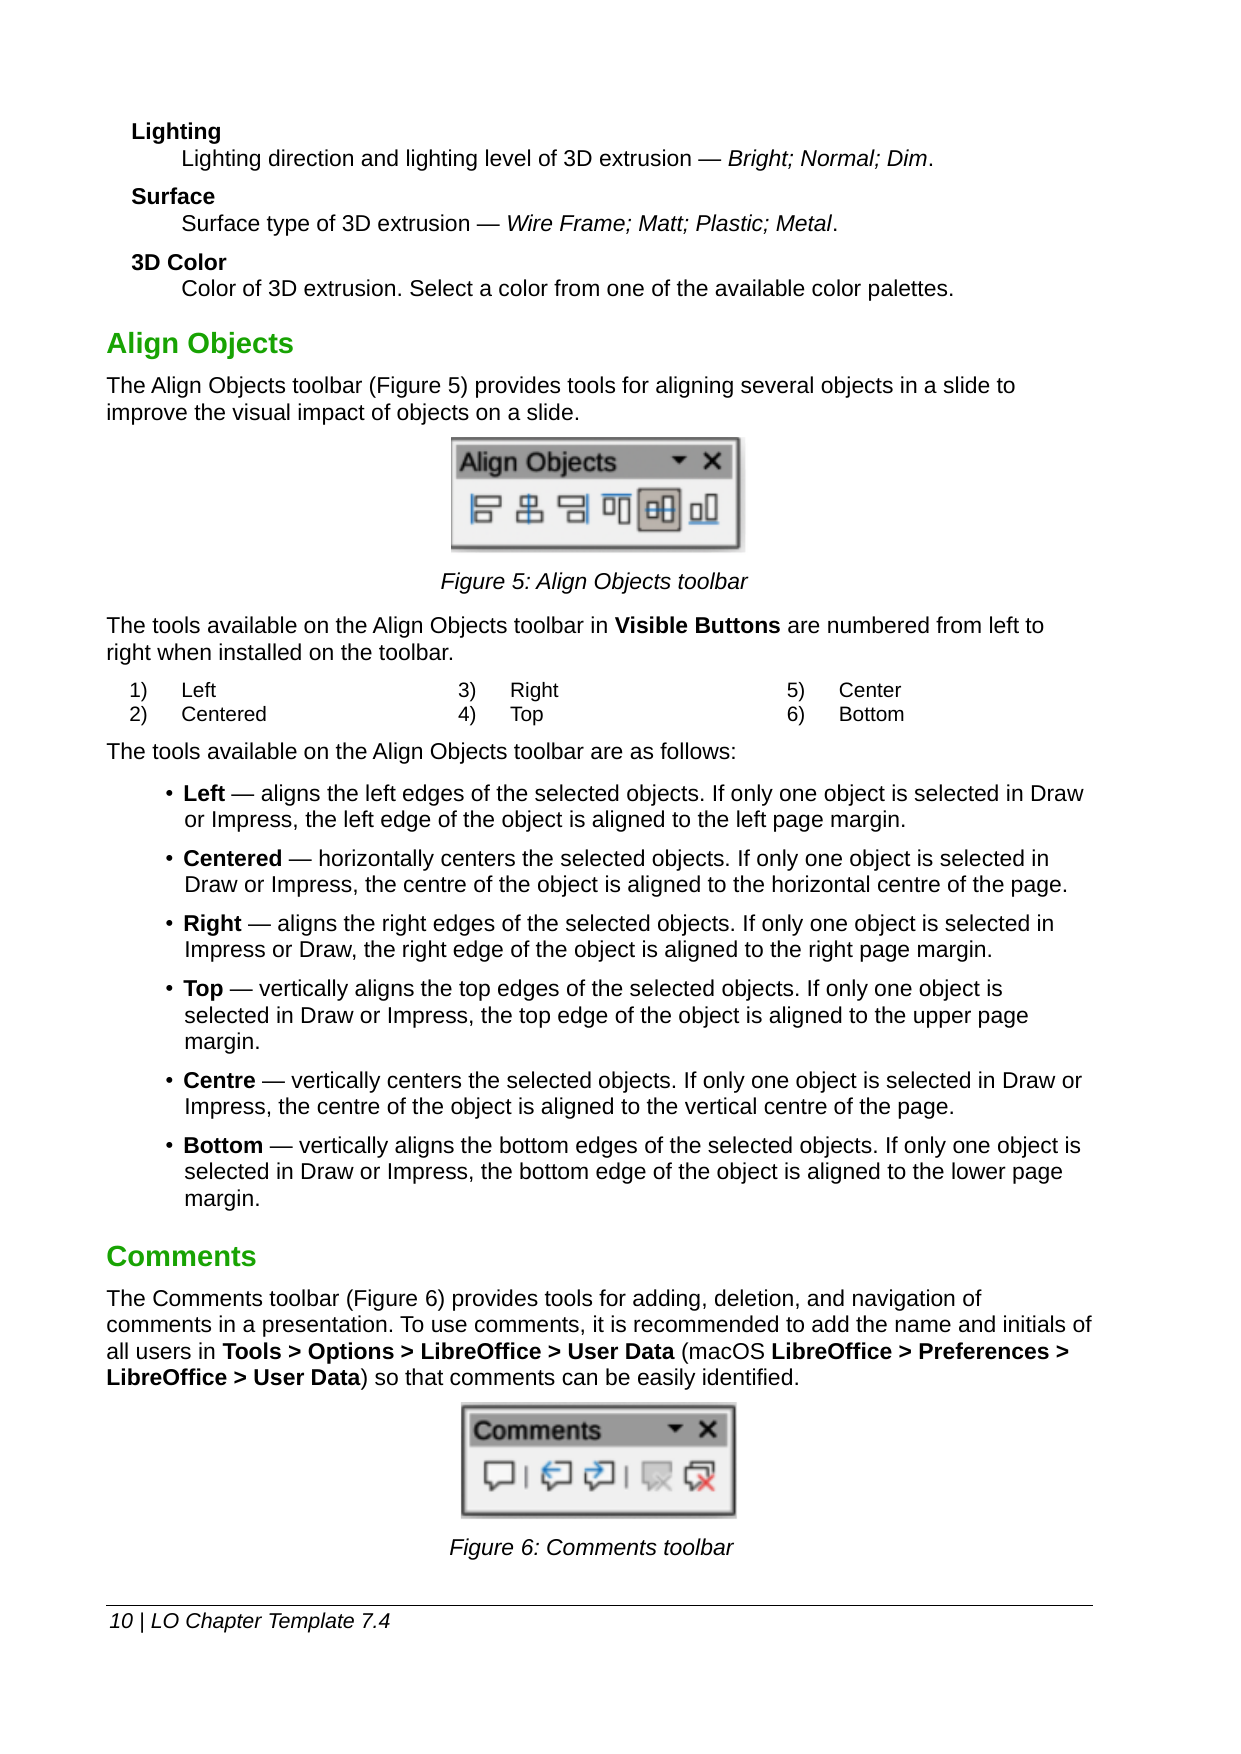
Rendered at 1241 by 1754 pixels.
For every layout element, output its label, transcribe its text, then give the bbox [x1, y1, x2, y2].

list Bottom — vertically aligns the bottom edges of the selected objects. If only one object is selected in Draw or Impress, the bottom edge of the object is aligned to the lower page margin. [162, 1129, 1093, 1214]
list Right [476, 677, 764, 701]
list Right — aligns the right edges of the selected objects. If only one object is selected in Impress or Draw, the right edge of the object is aligned to the right page margin. [162, 907, 1093, 963]
text Figure 6: Comments toolbar [449, 1533, 750, 1560]
list Bottom [805, 701, 1093, 725]
list Left [148, 677, 435, 701]
text 3D Color [131, 248, 1093, 275]
list Centered [148, 701, 435, 725]
subtitle Align Objects [106, 326, 1093, 360]
text Figure 5: Align Objects toolbar [440, 568, 758, 594]
text Surface type of 3D extrusion — Wire Frame; Matt; Plastic; Metal. [181, 210, 1093, 236]
list Centre — vertically centers the selected objects. If only one object is selected in Draw or Impress, the centre of the object is aligned to the vertical centre of the page. [162, 1064, 1093, 1119]
text Lighting [131, 118, 1093, 144]
list Center [805, 677, 1093, 701]
text Lighting direction and lighting level of 3D extrusion — Bright; Normal; Dim. [181, 144, 1093, 171]
picture [460, 1402, 739, 1521]
list Top [476, 701, 764, 725]
list Top — vertically aligns the top edges of the selected objects. If only one object is selected in Draw or Impress, the top edge of the object is aligned to the upper page margin. [162, 972, 1093, 1054]
text Color of 3D extrusion. Select a color from one of the available color palettes. [181, 275, 1093, 301]
picture [451, 437, 748, 556]
text The tools available on the Align Objects toolbar in Visible Buttons are numbered from left to right when installed on the toolbar. [106, 612, 1093, 665]
text The Comments toolbar (Figure 6) provides tools for adding, deletion, and navigation of comments in a presentation. To use comments, it is recommended to add the name and initials of all users in Tools > Options > LibreOffice > User Data (macOS LibreOffice > Preferences > LibreOffice > User Data) so that comments can be easily identified. [106, 1285, 1093, 1390]
list Centered — horizontally centers the selected objects. If only one object is selected in Draw or Impress, the centre of the object is aligned to the horizontal centre of the page. [162, 842, 1093, 897]
text The tools available on the Align Objects toolbar are as follows: [106, 738, 1093, 764]
list Left — aligns the left edges of the selected objects. If only one object is selected in Draw or Impress, the left edge of the object is aligned to the left page margin. [162, 777, 1093, 832]
text Surface [131, 183, 1093, 210]
subtitle Comments [106, 1239, 1093, 1272]
text The Align Objects toolbar (Figure 5) provides tools for aligning several objects in a slide to improve the visual impact of objects on a slide. [106, 372, 1093, 425]
